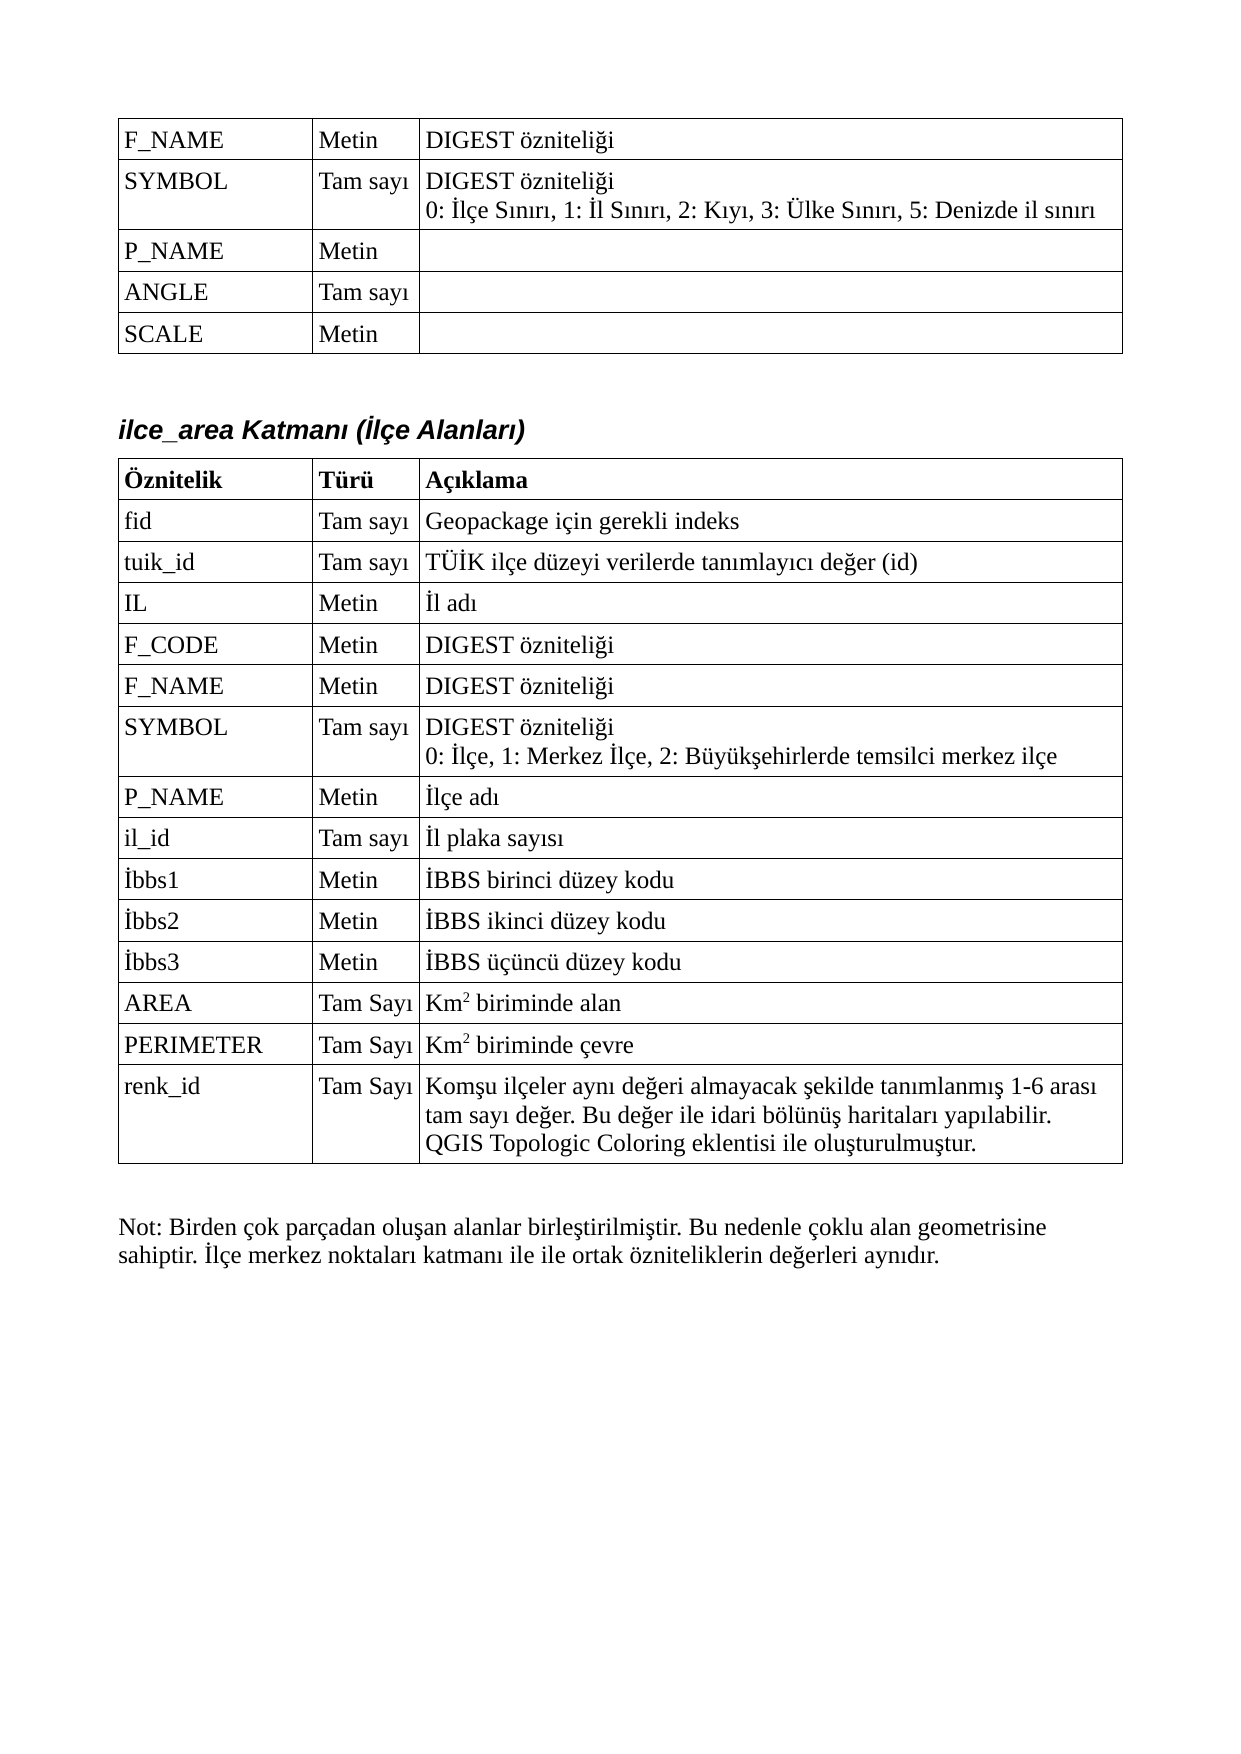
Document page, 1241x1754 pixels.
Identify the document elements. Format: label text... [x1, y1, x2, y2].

table_cell İbbs3 [119, 942, 312, 982]
table_cell Tam sayı [313, 272, 419, 312]
table_cell il_id [119, 818, 312, 858]
table_cell P_NAME [119, 230, 312, 271]
table_cell Tam sayı [313, 818, 419, 858]
table_cell [420, 230, 1122, 271]
table_cell Metin [313, 313, 419, 353]
table_cell İl adı [420, 583, 1122, 623]
table_cell Km2 biriminde alan [420, 983, 1122, 1023]
table_cell IL [119, 583, 312, 623]
table_cell ANGLE [119, 272, 312, 312]
table_cell Metin [313, 665, 419, 706]
table_cell Metin [313, 900, 419, 941]
table_cell P_NAME [119, 777, 312, 817]
table_cell fid [119, 500, 312, 541]
table_cell Tam sayı [313, 542, 419, 582]
table_cell Metin [313, 859, 419, 899]
table_cell F_NAME [119, 119, 312, 159]
table_cell DIGEST özniteliği [420, 665, 1122, 706]
table_cell İbbs2 [119, 900, 312, 941]
table_cell Tam Sayı [313, 1065, 419, 1163]
table_cell İlçe adı [420, 777, 1122, 817]
table_cell Tam sayı [313, 160, 419, 229]
table_cell Metin [313, 119, 419, 159]
table_cell [420, 313, 1122, 353]
table_cell SYMBOL [119, 707, 312, 776]
table_header Açıklama [420, 459, 1122, 499]
table_cell Metin [313, 942, 419, 982]
table_cell Tam sayı [313, 707, 419, 776]
table_cell Tam Sayı [313, 983, 419, 1023]
table_cell İBBS ikinci düzey kodu [420, 900, 1122, 941]
table_header Öznitelik [119, 459, 312, 499]
table_cell F_NAME [119, 665, 312, 706]
table_cell DIGEST özniteliği 0: İlçe Sınırı, 1: İl Sınırı, 2: Kıyı, 3: Ülke Sınırı, 5: Denizde il sınırı [420, 160, 1122, 229]
table_cell DIGEST özniteliği [420, 624, 1122, 664]
table_cell İbbs1 [119, 859, 312, 899]
table_cell Metin [313, 624, 419, 664]
table_cell renk_id [119, 1065, 312, 1163]
table_cell Geopackage için gerekli indeks [420, 500, 1122, 541]
table_cell F_CODE [119, 624, 312, 664]
table_cell İl plaka sayısı [420, 818, 1122, 858]
table_cell SYMBOL [119, 160, 312, 229]
table_cell DIGEST özniteliği [420, 119, 1122, 159]
table_cell Metin [313, 583, 419, 623]
table_cell İBBS birinci düzey kodu [420, 859, 1122, 899]
table_cell PERIMETER [119, 1024, 312, 1064]
subtitle ilce_area Katmanı (İlçe Alanları) [118, 414, 1122, 446]
table_cell Metin [313, 777, 419, 817]
table_cell Km2 biriminde çevre [420, 1024, 1122, 1064]
table_cell DIGEST özniteliği 0: İlçe, 1: Merkez İlçe, 2: Büyükşehirlerde temsilci merkez ilçe [420, 707, 1122, 776]
table_cell [420, 272, 1122, 312]
table_cell Tam sayı [313, 500, 419, 541]
table_cell AREA [119, 983, 312, 1023]
table_cell Metin [313, 230, 419, 271]
table_cell İBBS üçüncü düzey kodu [420, 942, 1122, 982]
table_cell tuik_id [119, 542, 312, 582]
table_cell SCALE [119, 313, 312, 353]
table_cell TÜİK ilçe düzeyi verilerde tanımlayıcı değer (id) [420, 542, 1122, 582]
table_header Türü [313, 459, 419, 499]
text Not: Birden çok parçadan oluşan alanlar birleştirilmiştir. Bu nedenle çoklu alan geometrisine sahiptir. İlçe merkez noktaları katmanı ile ile ortak özniteliklerin değerleri aynıdır. [118, 1212, 1122, 1269]
table_cell Tam Sayı [313, 1024, 419, 1064]
table_cell Komşu ilçeler aynı değeri almayacak şekilde tanımlanmış 1-6 arası tam sayı değer. Bu değer ile idari bölünüş haritaları yapılabilir. QGIS Topologic Coloring eklentisi ile oluşturulmuştur. [420, 1065, 1122, 1163]
